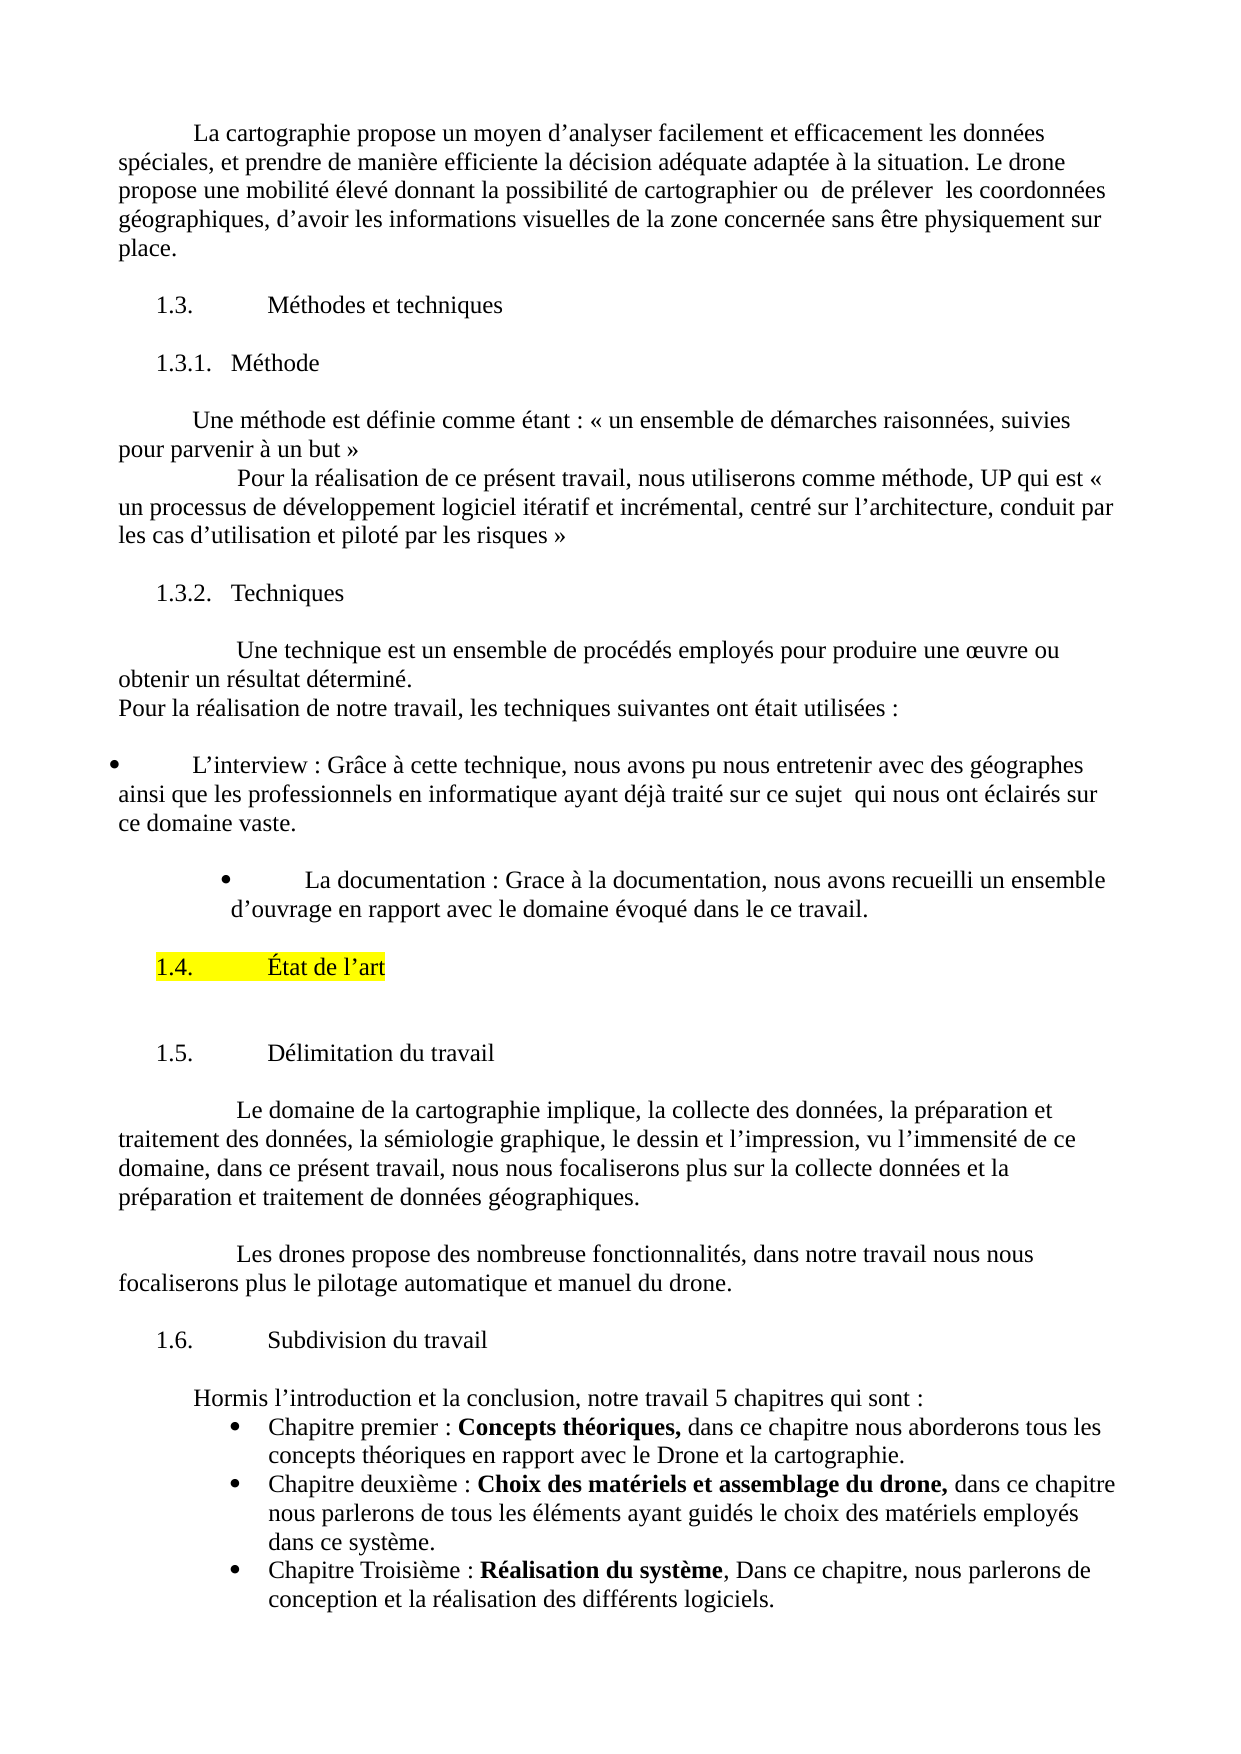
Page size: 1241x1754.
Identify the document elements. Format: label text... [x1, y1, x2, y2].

list Méthodes et techniques [156, 291, 1122, 319]
text Une méthode est définie comme étant : « un ensemble de démarches raisonnées, suivies pour parvenir à un but » [118, 406, 1122, 463]
list Chapitre Troisième : Réalisation du système, Dans ce chapitre, nous parlerons de conception et la réalisation des différents logiciels. [231, 1556, 1122, 1613]
text Pour la réalisation de ce présent travail, nous utiliserons comme méthode, UP qui est « un processus de développement logiciel itératif et incrémental, centré sur l’architecture, conduit par les cas d’utilisation et piloté par les risques » [118, 463, 1122, 549]
list État de l’art [156, 952, 1122, 981]
text Pour la réalisation de notre travail, les techniques suivantes ont était utilisées : [118, 693, 1122, 722]
list Subdivision du travail [156, 1326, 1122, 1354]
text La cartographie propose un moyen d’analyser facilement et efficacement les données spéciales, et prendre de manière efficiente la décision adéquate adaptée à la situation. Le drone propose une mobilité élevé donnant la possibilité de cartographier ou de prélever les coordonnées géographiques, d’avoir les informations visuelles de la zone concernée sans être physiquement sur place. [118, 118, 1122, 262]
text Le domaine de la cartographie implique, la collecte des données, la préparation et traitement des données, la sémiologie graphique, le dessin et l’impression, vu l’immensité de ce domaine, dans ce présent travail, nous nous focaliserons plus sur la collecte données et la préparation et traitement de données géographiques. [118, 1096, 1122, 1211]
list Délimitation du travail [156, 1038, 1122, 1067]
list Techniques [156, 578, 1122, 607]
list Chapitre premier : Concepts théoriques, dans ce chapitre nous aborderons tous les concepts théoriques en rapport avec le Drone et la cartographie. [231, 1412, 1122, 1469]
list L’interview : Grâce à cette technique, nous avons pu nous entretenir avec des géographes ainsi que les professionnels en informatique ayant déjà traité sur ce sujet qui nous ont éclairés sur ce domaine vaste. [110, 751, 1122, 837]
text Les drones propose des nombreuse fonctionnalités, dans notre travail nous nous focaliserons plus le pilotage automatique et manuel du drone. [118, 1239, 1122, 1297]
list La documentation : Grace à la documentation, nous avons recueilli un ensemble d’ouvrage en rapport avec le domaine évoqué dans le ce travail. [222, 866, 1122, 923]
list Chapitre deuxième : Choix des matériels et assemblage du drone, dans ce chapitre nous parlerons de tous les éléments ayant guidés le choix des matériels employés dans ce système. [231, 1469, 1122, 1556]
text Hormis l’introduction et la conclusion, notre travail 5 chapitres qui sont : [193, 1383, 1122, 1412]
list Méthode [156, 348, 1122, 377]
text Une technique est un ensemble de procédés employés pour produire une œuvre ou obtenir un résultat déterminé. [118, 636, 1122, 693]
